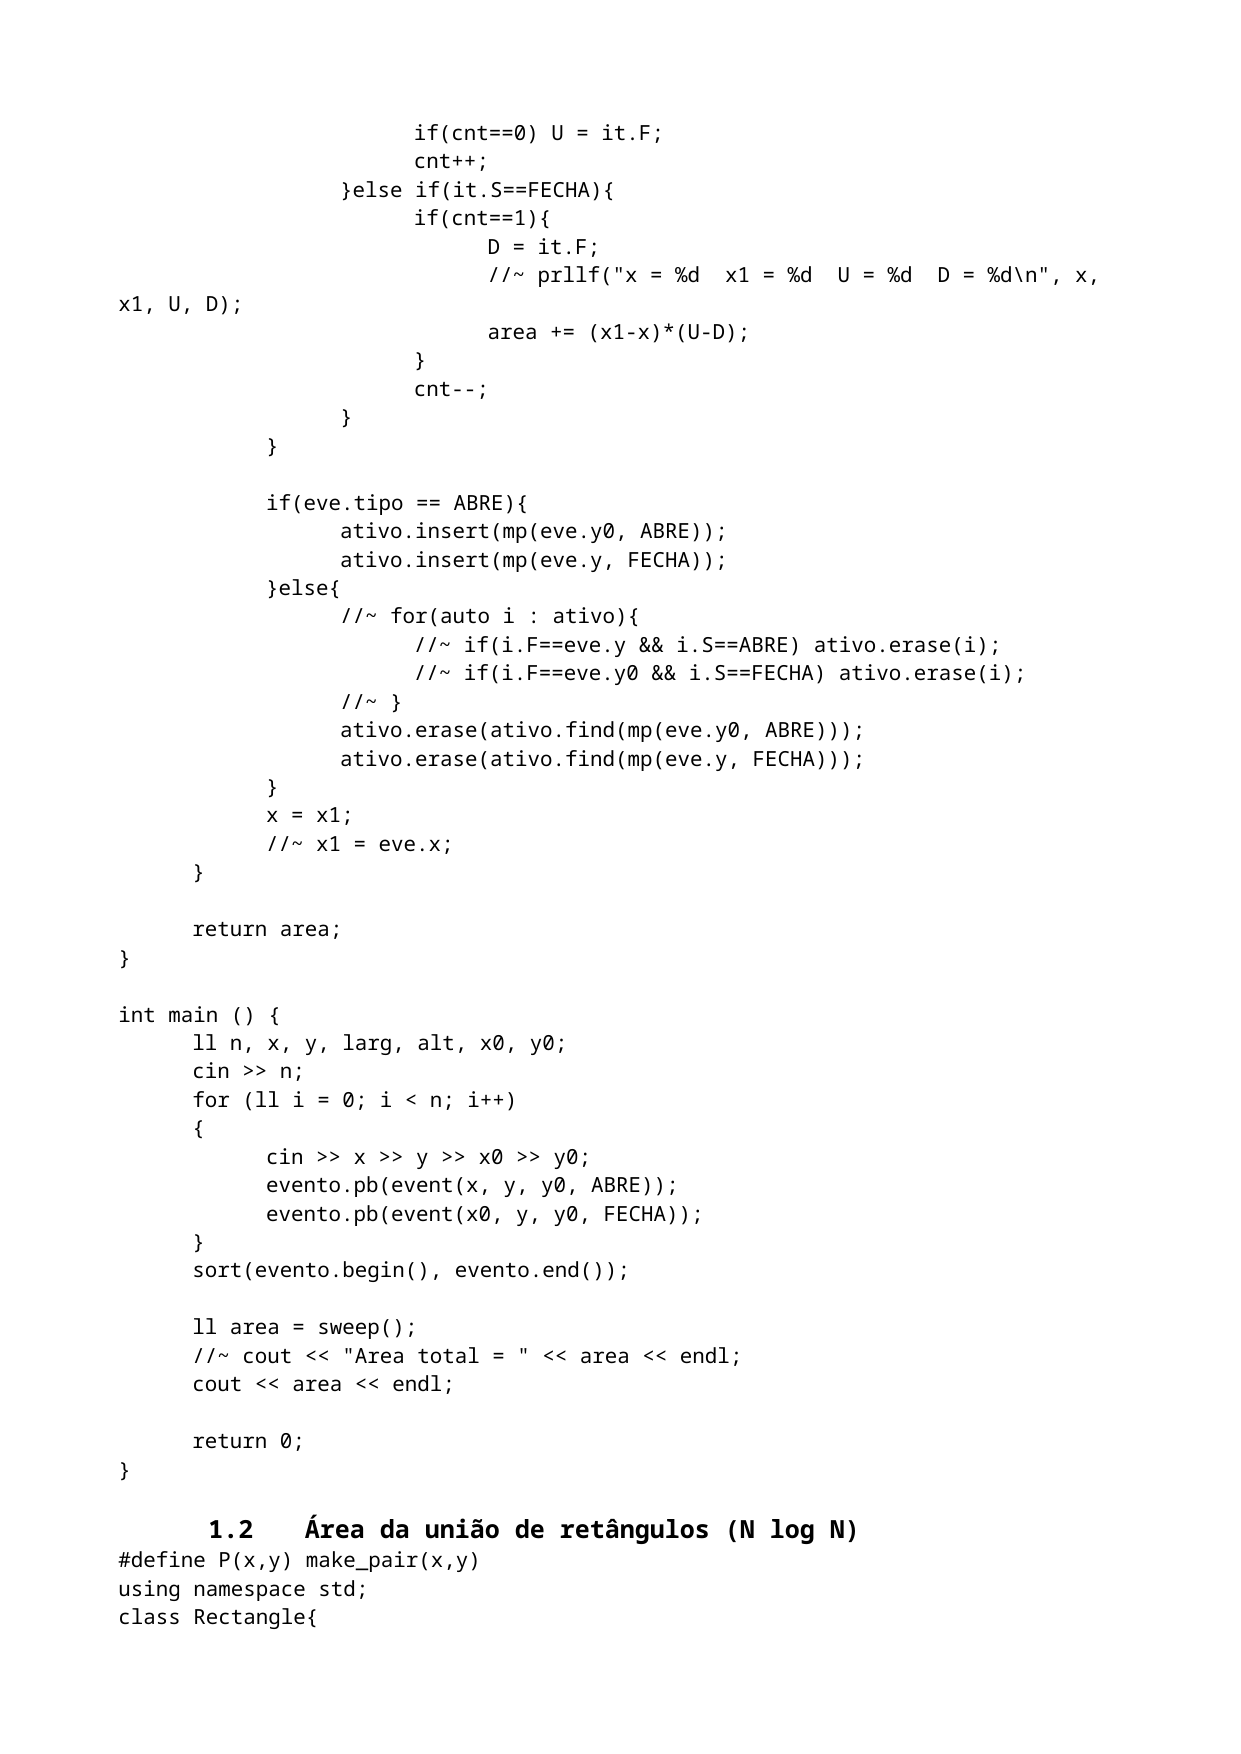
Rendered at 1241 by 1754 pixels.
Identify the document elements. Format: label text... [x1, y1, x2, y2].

text ll area = sweep(); [118, 1312, 1122, 1341]
text } [118, 346, 1122, 374]
text if(cnt==0) U = it.F; [118, 118, 1122, 147]
text } [118, 772, 1122, 801]
text cin >> n; [118, 1057, 1122, 1085]
text //~ x1 = eve.x; [118, 829, 1122, 857]
text if(cnt==1){ [118, 203, 1122, 232]
text }else{ [118, 573, 1122, 602]
text class Rectangle{ [118, 1602, 1122, 1631]
text } [118, 857, 1122, 886]
text area += (x1-x)*(U-D); [118, 317, 1122, 346]
text ll n, x, y, larg, alt, x0, y0; [118, 1028, 1122, 1057]
text #define P(x,y) make_pair(x,y) [118, 1546, 1122, 1574]
text } [118, 402, 1122, 431]
text if(eve.tipo == ABRE){ [118, 488, 1122, 516]
text //~ for(auto i : ativo){ [118, 602, 1122, 630]
text //~ if(i.F==eve.y && i.S==ABRE) ativo.erase(i); [118, 630, 1122, 658]
text cnt--; [118, 374, 1122, 402]
text } [118, 943, 1122, 971]
text //~ } [118, 687, 1122, 715]
text cnt++; [118, 147, 1122, 175]
text { [118, 1113, 1122, 1142]
text using namespace std; [118, 1574, 1122, 1602]
text int main () { [118, 1000, 1122, 1028]
text sort(evento.begin(), evento.end()); [118, 1256, 1122, 1284]
text cout << area << endl; [118, 1369, 1122, 1398]
text return area; [118, 914, 1122, 943]
text D = it.F; [118, 232, 1122, 260]
text //~ cout << "Area total = " << area << endl; [118, 1341, 1122, 1369]
text for (ll i = 0; i < n; i++) [118, 1085, 1122, 1113]
text } [118, 431, 1122, 459]
text }else if(it.S==FECHA){ [118, 175, 1122, 203]
text evento.pb(event(x0, y, y0, FECHA)); [118, 1199, 1122, 1227]
text x = x1; [118, 801, 1122, 829]
list Área da união de retângulos (N log N) [193, 1512, 1122, 1546]
text ativo.insert(mp(eve.y0, ABRE)); [118, 516, 1122, 545]
text } [118, 1227, 1122, 1256]
text return 0; [118, 1426, 1122, 1455]
text } [118, 1455, 1122, 1483]
text ativo.insert(mp(eve.y, FECHA)); [118, 545, 1122, 573]
text evento.pb(event(x, y, y0, ABRE)); [118, 1170, 1122, 1199]
text cin >> x >> y >> x0 >> y0; [118, 1142, 1122, 1170]
text ativo.erase(ativo.find(mp(eve.y0, ABRE))); [118, 715, 1122, 744]
text //~ prllf("x = %d x1 = %d U = %d D = %d\n", x, x1, U, D); [118, 260, 1122, 317]
text //~ if(i.F==eve.y0 && i.S==FECHA) ativo.erase(i); [118, 658, 1122, 687]
text ativo.erase(ativo.find(mp(eve.y, FECHA))); [118, 744, 1122, 772]
